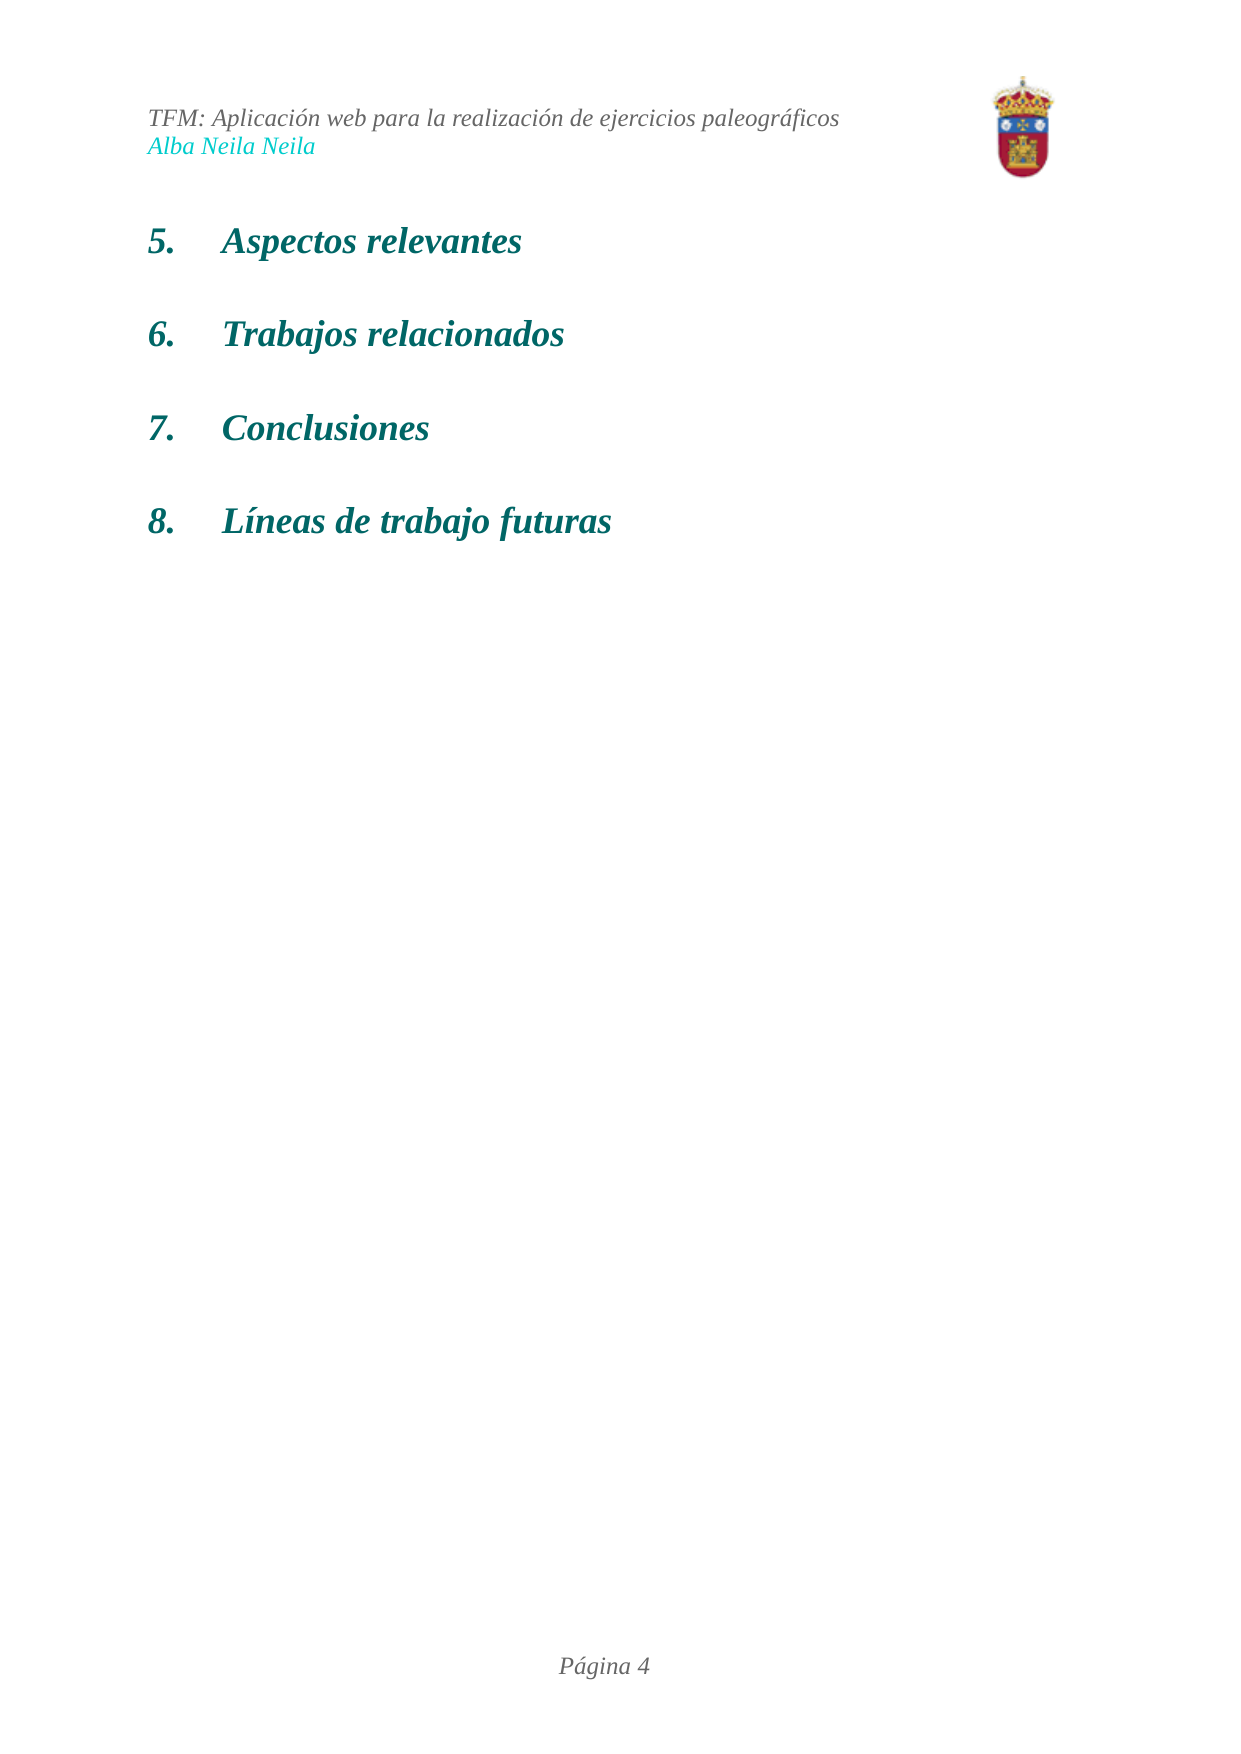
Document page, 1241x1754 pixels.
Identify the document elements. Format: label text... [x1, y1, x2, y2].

subtitle Trabajos relacionados [148, 312, 1063, 355]
subtitle Aspectos relevantes [148, 218, 1063, 261]
subtitle Conclusiones [148, 405, 1063, 448]
picture [986, 76, 1063, 186]
subtitle Líneas de trabajo futuras [148, 498, 1063, 541]
